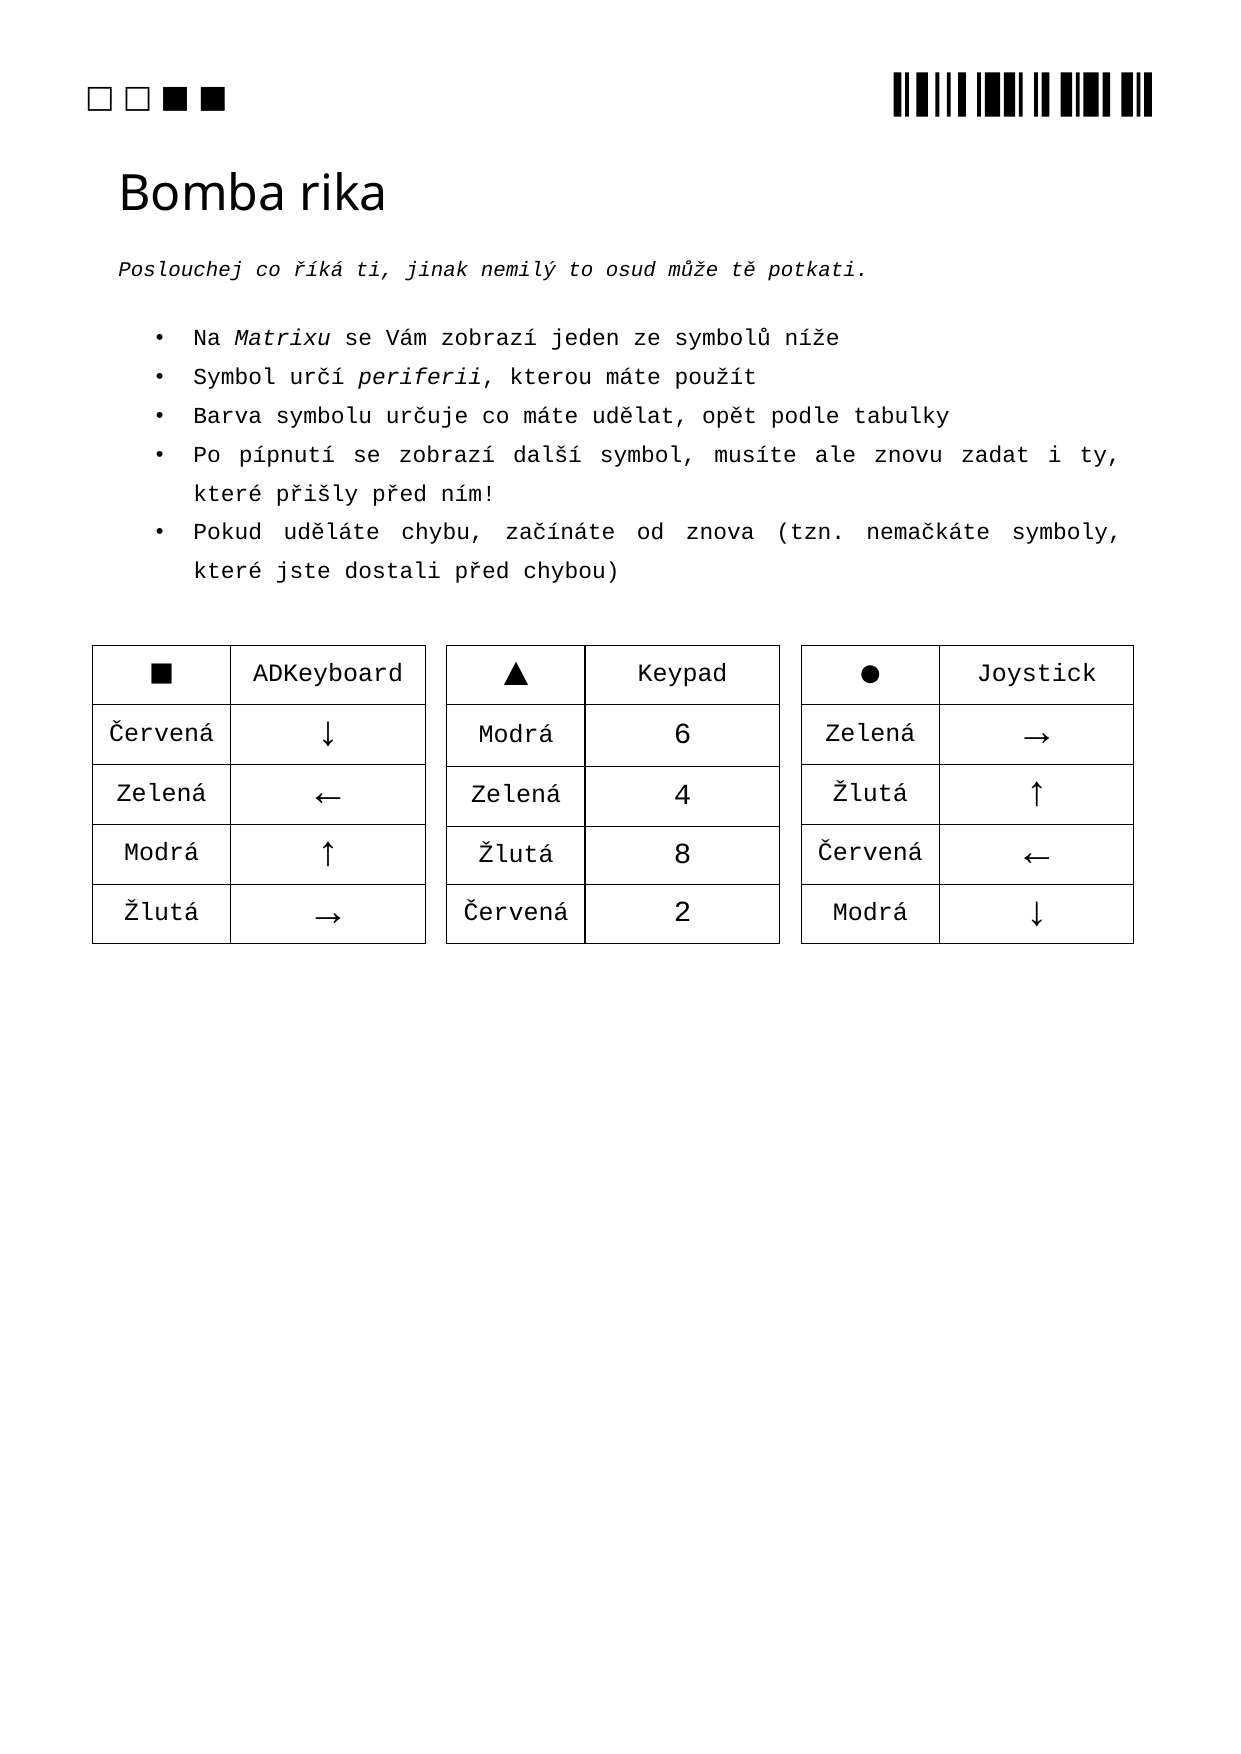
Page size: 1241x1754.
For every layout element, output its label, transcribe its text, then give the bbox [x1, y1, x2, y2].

list Symbol určí periferii, kterou máte použít [156, 365, 1122, 391]
table_cell ← [940, 825, 1133, 883]
table_cell Žlutá [802, 765, 939, 824]
table_cell ← [231, 765, 425, 824]
table_cell Modrá [93, 825, 230, 883]
table_cell ↑ [231, 825, 425, 883]
table_cell 4 [586, 767, 779, 826]
table_cell ↓ [231, 705, 425, 764]
table_cell → [940, 705, 1133, 764]
table_header ● [802, 646, 939, 704]
table_header ■ [93, 646, 230, 704]
table_cell Zelená [93, 765, 230, 824]
table_cell Žlutá [447, 827, 584, 884]
table_header ADKeyboard [231, 646, 425, 704]
table_header Keypad [586, 646, 779, 704]
table_cell Zelená [802, 705, 939, 764]
table_cell → [231, 885, 425, 943]
list Pokud uděláte chybu, začínáte od znova (tzn. nemačkáte symboly, které jste dostali před chybou) [156, 521, 1122, 586]
table_cell Modrá [802, 885, 939, 943]
table_cell Červená [447, 885, 584, 943]
list Po pípnutí se zobrazí další symbol, musíte ale znovu zadat i ty, které přišly před ním! [156, 443, 1122, 508]
table_header ▲ [447, 646, 584, 704]
table_cell Zelená [447, 767, 584, 826]
table_cell 8 [586, 827, 779, 884]
table_cell Červená [93, 705, 230, 764]
table_cell Červená [802, 825, 939, 883]
table_header Joystick [940, 646, 1133, 704]
table_cell 6 [586, 705, 779, 766]
table_cell Žlutá [93, 885, 230, 943]
table_cell 2 [586, 885, 779, 943]
subtitle Bomba rika [118, 157, 1122, 225]
table_cell Modrá [447, 705, 584, 766]
table_cell ↓ [940, 885, 1133, 943]
text Poslouchej co říká ti, jinak nemilý to osud může tě potkati. [118, 259, 1122, 282]
list Barva symbolu určuje co máte udělat, opět podle tabulky [156, 404, 1122, 430]
table_cell ↑ [940, 765, 1133, 824]
list Na Matrixu se Vám zobrazí jeden ze symbolů níže [156, 326, 1122, 352]
